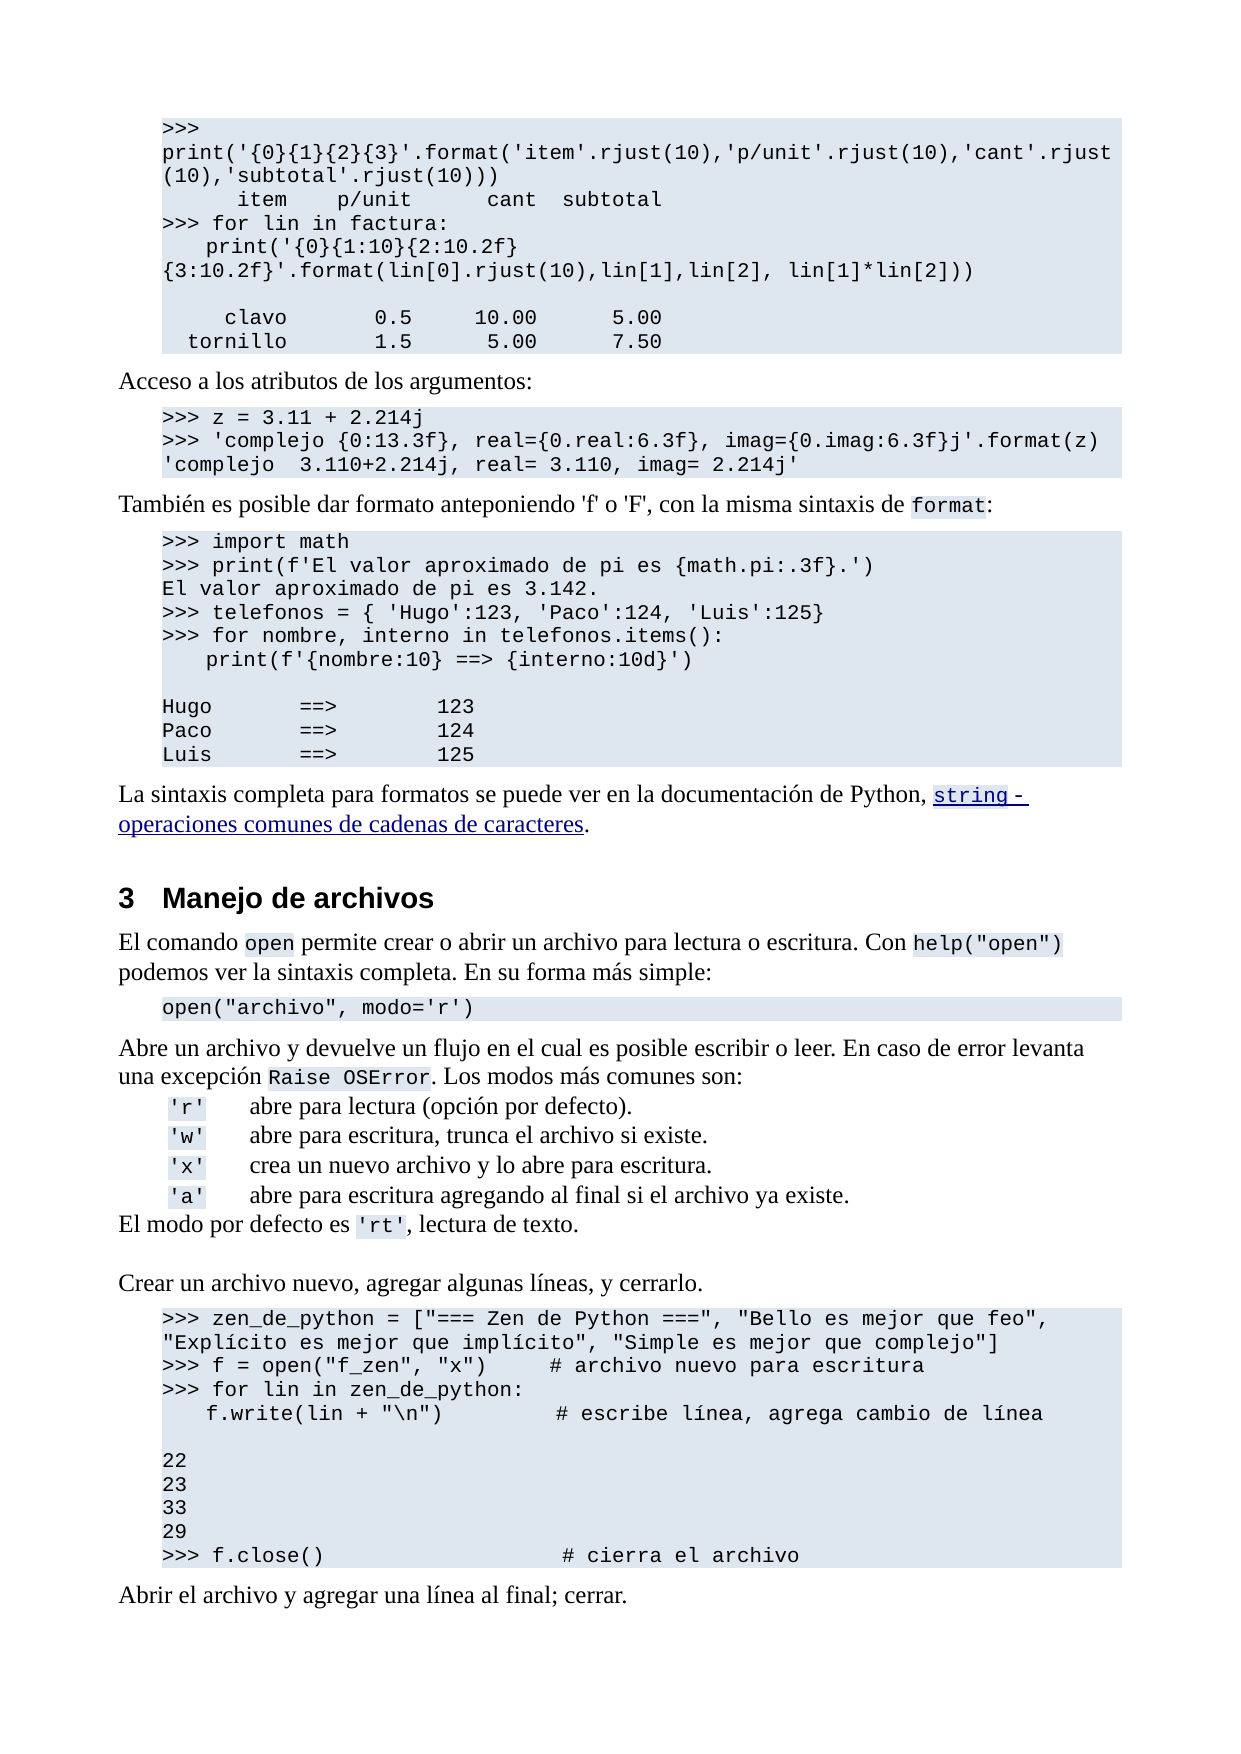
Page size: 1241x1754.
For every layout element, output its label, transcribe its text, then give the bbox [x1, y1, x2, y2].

text >>> f = open("f_zen", "x") # archivo nuevo para escritura [162, 1355, 1122, 1379]
text 'x' crea un nuevo archivo y lo abre para escritura. [118, 1150, 1122, 1180]
text 29 [162, 1521, 1122, 1544]
text >>> for nombre, interno in telefonos.items(): [162, 626, 1122, 649]
text 33 [162, 1497, 1122, 1521]
text La sintaxis completa para formatos se puede ver en la documentación de Python, string - operaciones comunes de cadenas de caracteres. [118, 779, 1122, 837]
text Hugo ==> 123 [162, 696, 1122, 720]
text También es posible dar formato anteponiendo 'f' o 'F', con la misma sintaxis de format: [118, 489, 1122, 519]
text open("archivo", modo='r') [162, 997, 1122, 1021]
text >>> f.close() # cierra el archivo [162, 1544, 1122, 1568]
text Paco ==> 124 [162, 720, 1122, 744]
text item p/unit cant subtotal [162, 189, 1122, 213]
subtitle Manejo de archivos [118, 881, 1122, 914]
text 'w' abre para escritura, trunca el archivo si existe. [118, 1121, 1122, 1150]
text >>> 'complejo {0:13.3f}, real={0.real:6.3f}, imag={0.imag:6.3f}j'.format(z) [162, 431, 1122, 454]
text Acceso a los atributos de los argumentos: [118, 366, 1122, 395]
text 23 [162, 1474, 1122, 1497]
text print(f'{nombre:10} ==> {interno:10d}') [162, 649, 1122, 673]
text >>> print('{0}{1}{2}{3}'.format('item'.rjust(10),'p/unit'.rjust(10),'cant'.rjust(10),'subtotal'.rjust(10))) [162, 118, 1122, 189]
text Luis ==> 125 [162, 744, 1122, 767]
text >>> z = 3.11 + 2.214j [162, 407, 1122, 431]
text 'a' abre para escritura agregando al final si el archivo ya existe. [118, 1180, 1122, 1209]
text f.write(lin + "\n") # escribe línea, agrega cambio de línea [162, 1403, 1122, 1426]
text >>> for lin in zen_de_python: [162, 1379, 1122, 1403]
text Abre un archivo y devuelve un flujo en el cual es posible escribir o leer. En caso de error levanta una excepción Raise OSError. Los modos más comunes son: [118, 1033, 1122, 1091]
text 'complejo 3.110+2.214j, real= 3.110, imag= 2.214j' [162, 454, 1122, 478]
text Crear un archivo nuevo, agregar algunas líneas, y cerrarlo. [118, 1268, 1122, 1296]
text clavo 0.5 10.00 5.00 [162, 307, 1122, 331]
text >>> for lin in factura: [162, 213, 1122, 236]
text Abrir el archivo y agregar una línea al final; cerrar. [118, 1580, 1122, 1609]
text >>> zen_de_python = ["=== Zen de Python ===", "Bello es mejor que feo", "Explícito es mejor que implícito", "Simple es mejor que complejo"] [162, 1308, 1122, 1355]
text >>> telefonos = { 'Hugo':123, 'Paco':124, 'Luis':125} [162, 602, 1122, 626]
text 22 [162, 1450, 1122, 1474]
text El valor aproximado de pi es 3.142. [162, 578, 1122, 602]
text >>> print(f'El valor aproximado de pi es {math.pi:.3f}.') [162, 554, 1122, 578]
text tornillo 1.5 5.00 7.50 [162, 331, 1122, 354]
text print('{0}{1:10}{2:10.2f}{3:10.2f}'.format(lin[0].rjust(10),lin[1],lin[2], lin[1]*lin[2])) [162, 236, 1122, 284]
text El modo por defecto es 'rt', lectura de texto. [118, 1209, 1122, 1239]
text >>> import math [162, 531, 1122, 554]
text 'r' abre para lectura (opción por defecto). [118, 1091, 1122, 1121]
text El comando open permite crear o abrir un archivo para lectura o escritura. Con help("open") podemos ver la sintaxis completa. En su forma más simple: [118, 927, 1122, 985]
